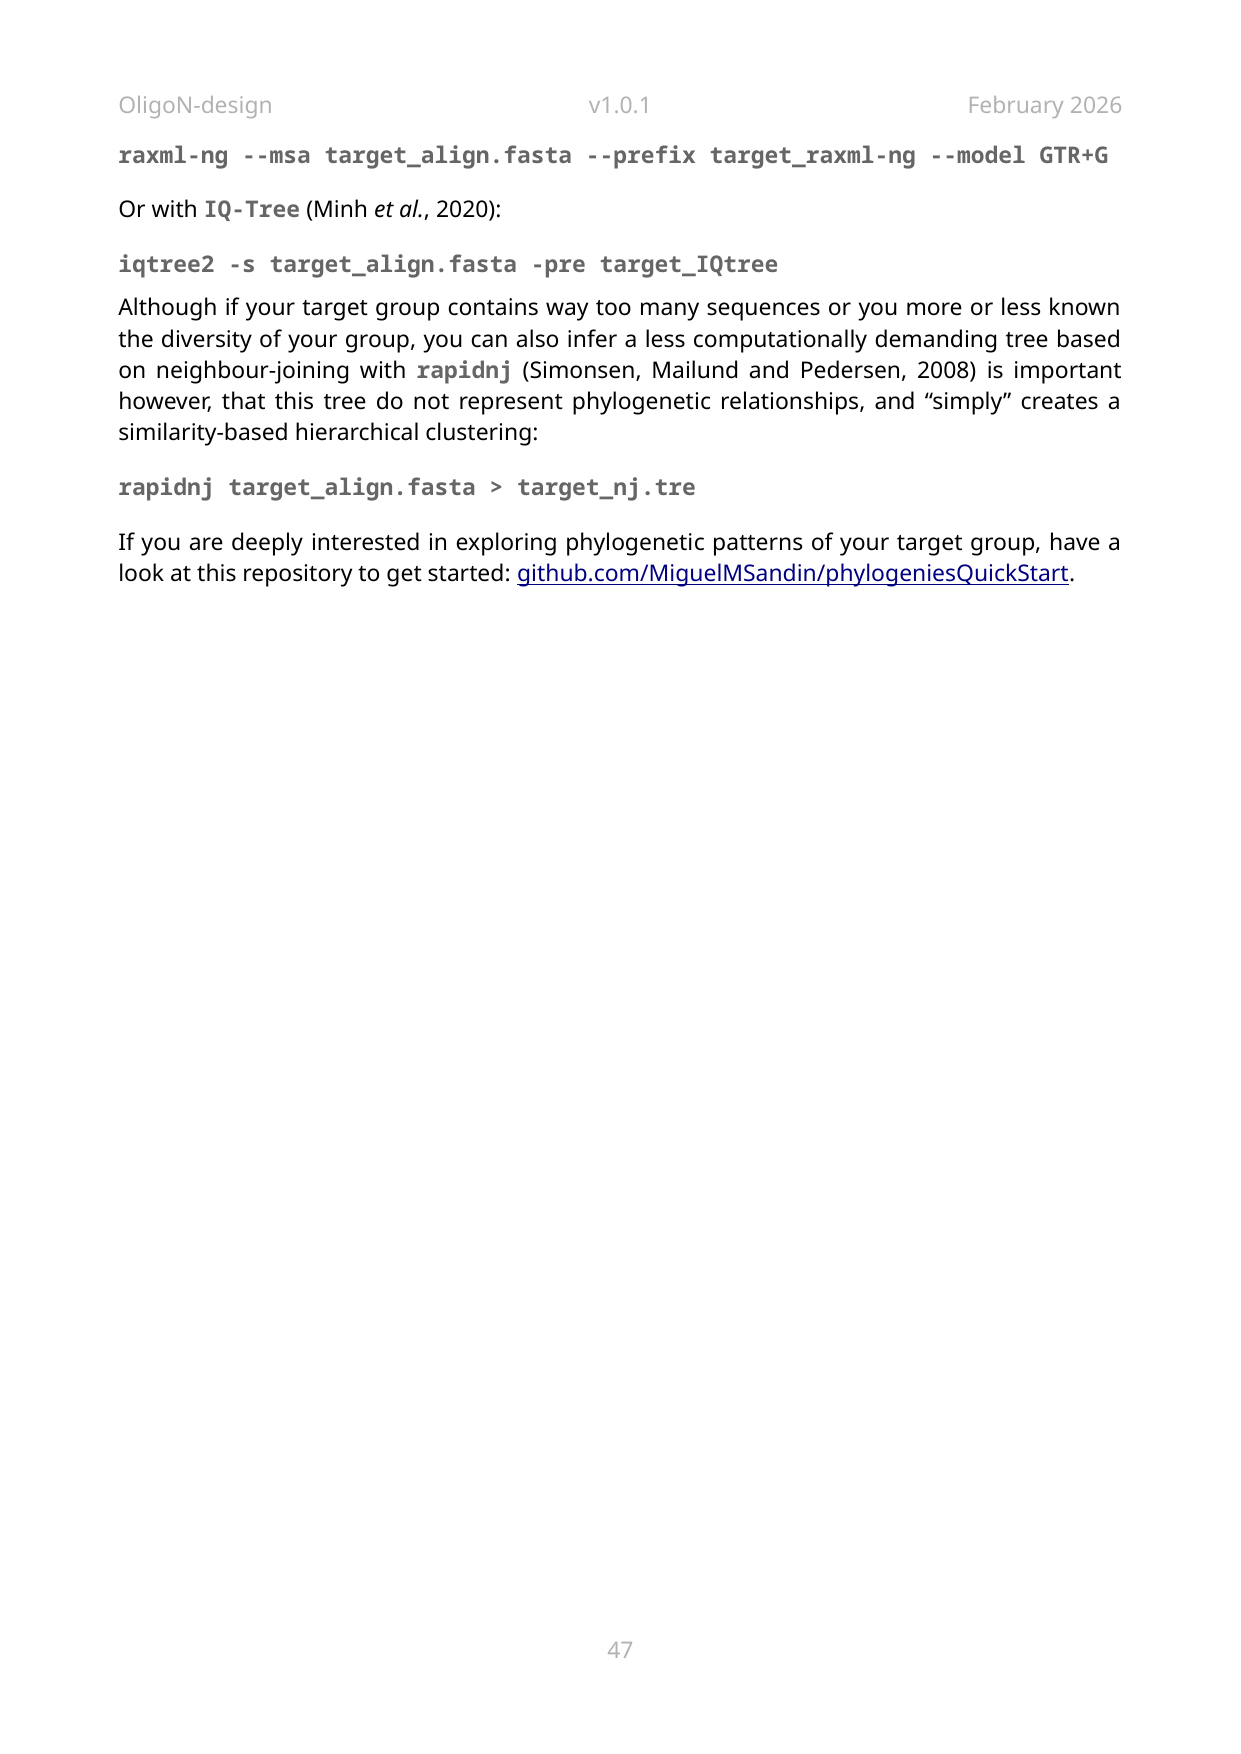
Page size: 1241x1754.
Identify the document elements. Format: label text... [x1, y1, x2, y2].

text Although if your target group contains way too many sequences or you more or less known the diversity of your group, you can also infer a less computationally demanding tree based on neighbour-joining with rapidnj (Simonsen, Mailund and Pedersen, 2008) is important however, that this tree do not represent phylogenetic relationships, and “simply” creates a similarity-based hierarchical clustering: [118, 291, 1122, 447]
text rapidnj target_align.fasta > target_nj.tre [118, 471, 1122, 502]
text Or with IQ-Tree (Minh et al., 2020): [118, 193, 1122, 225]
text If you are deeply interested in exploring phylogenetic patterns of your target group, have a look at this repository to get started: github.com/MiguelMSandin/phylogeniesQuickStart. [118, 526, 1122, 588]
text iqtree2 -s target_align.fasta -pre target_IQtree [118, 248, 1122, 279]
text raxml-ng --msa target_align.fasta --prefix target_raxml-ng --model GTR+G [118, 139, 1122, 170]
